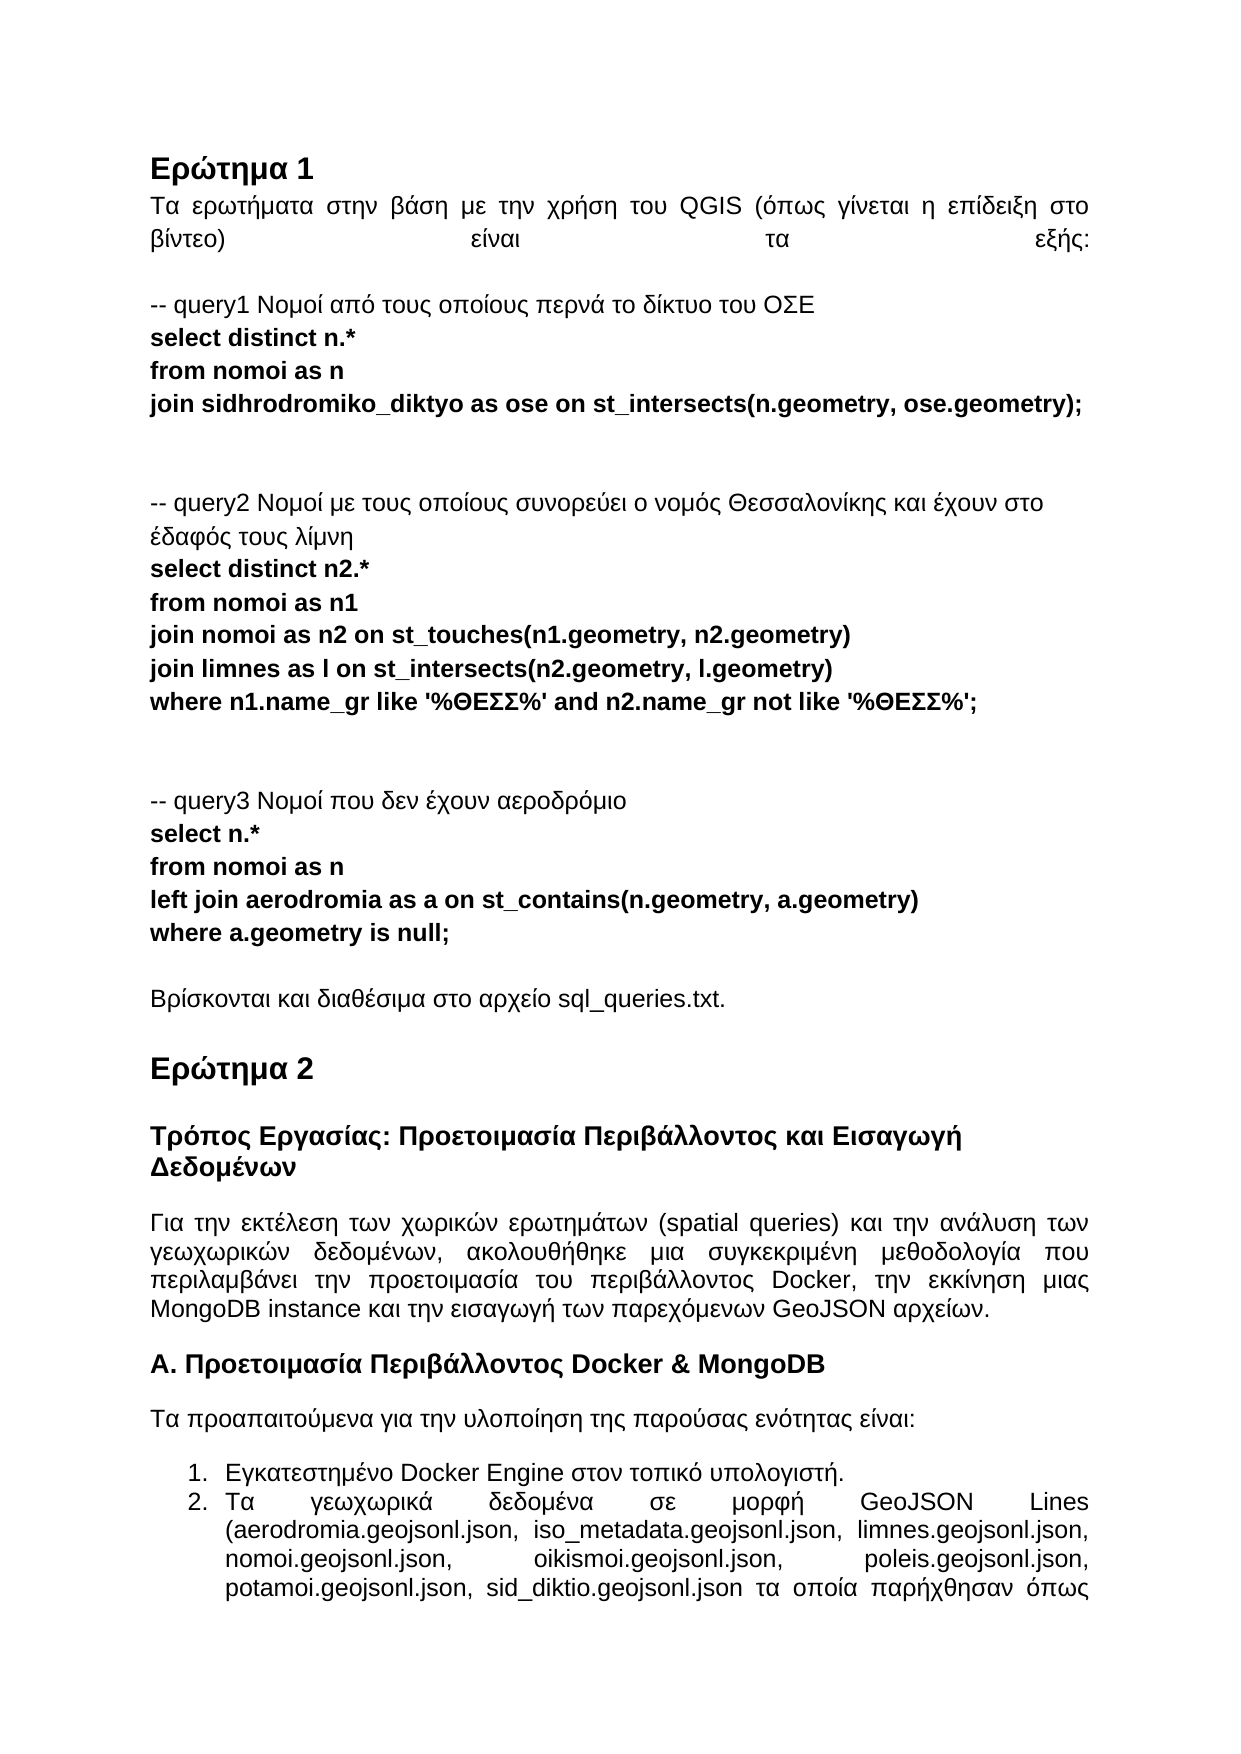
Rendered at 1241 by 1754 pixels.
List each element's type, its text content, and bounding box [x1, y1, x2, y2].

text select distinct n2.* [150, 554, 1090, 583]
text Βρίσκονται και διαθέσιμα στο αρχείο sql_queries.txt. [150, 984, 1090, 1012]
text join limnes as l on st_intersects(n2.geometry, l.geometry) [150, 653, 1090, 682]
text Α. Προετοιμασία Περιβάλλοντος Docker & MongoDB [150, 1348, 1090, 1379]
text Για την εκτέλεση των χωρικών ερωτημάτων (spatial queries) και την ανάλυση των γεωχωρικών δεδομένων, ακολουθήθηκε μια συγκεκριμένη μεθοδολογία που περιλαμβάνει την προετοιμασία του περιβάλλοντος Docker, την εκκίνηση μιας MongoDB instance και την εισαγωγή των παρεχόμενων GeoJSON αρχείων. [150, 1208, 1090, 1323]
text left join aerodromia as a on st_contains(n.geometry, a.geometry) [150, 885, 1090, 913]
text Ερώτημα 2 [150, 1050, 1090, 1086]
text join nomoi as n2 on st_touches(n1.geometry, n2.geometry) [150, 621, 1090, 649]
text where a.geometry is null; [150, 918, 1090, 946]
text from nomoi as n [150, 356, 1090, 385]
text Ερώτημα 1 [150, 150, 1090, 186]
text Τα προαπαιτούμενα για την υλοποίηση της παρούσας ενότητας είναι: [150, 1404, 1090, 1433]
list Τα γεωχωρικά δεδομένα σε μορφή GeoJSON Lines (aerodromia.geojsonl.json, iso_metadata.geojsonl.json, limnes.geojsonl.json, nomoi.geojsonl.json, oikismoi.geojsonl.json, poleis.geojsonl.json, potamoi.geojsonl.json, sid_diktio.geojsonl.json τα οποία παρήχθησαν όπως [187, 1486, 1090, 1601]
text join sidhrodromiko_diktyo as ose on st_intersects(n.geometry, ose.geometry); [150, 389, 1090, 418]
text from nomoi as n [150, 852, 1090, 880]
subtitle Τρόπος Εργασίας: Προετοιμασία Περιβάλλοντος και Εισαγωγή Δεδομένων [150, 1120, 1090, 1183]
text Τα ερωτήματα στην βάση με την χρήση του QGIS (όπως γίνεται η επίδειξη στο βίντεο) είναι τα εξής: -- query1 Νομοί από τους οποίους περνά το δίκτυο του ΟΣΕ [150, 191, 1090, 319]
text select distinct n.* [150, 323, 1090, 352]
list Εγκατεστημένο Docker Engine στον τοπικό υπολογιστή. [187, 1458, 1090, 1486]
text -- query2 Νομοί με τους οποίους συνορεύει ο νομός Θεσσαλονίκης και έχουν στο έδαφός τους λίμνη [150, 488, 1090, 550]
text -- query3 Νομοί που δεν έχουν αεροδρόμιο [150, 786, 1090, 814]
text where n1.name_gr like '%ΘΕΣΣ%' and n2.name_gr not like '%ΘΕΣΣ%'; [150, 687, 1090, 715]
text from nomoi as n1 [150, 587, 1090, 616]
text select n.* [150, 819, 1090, 847]
